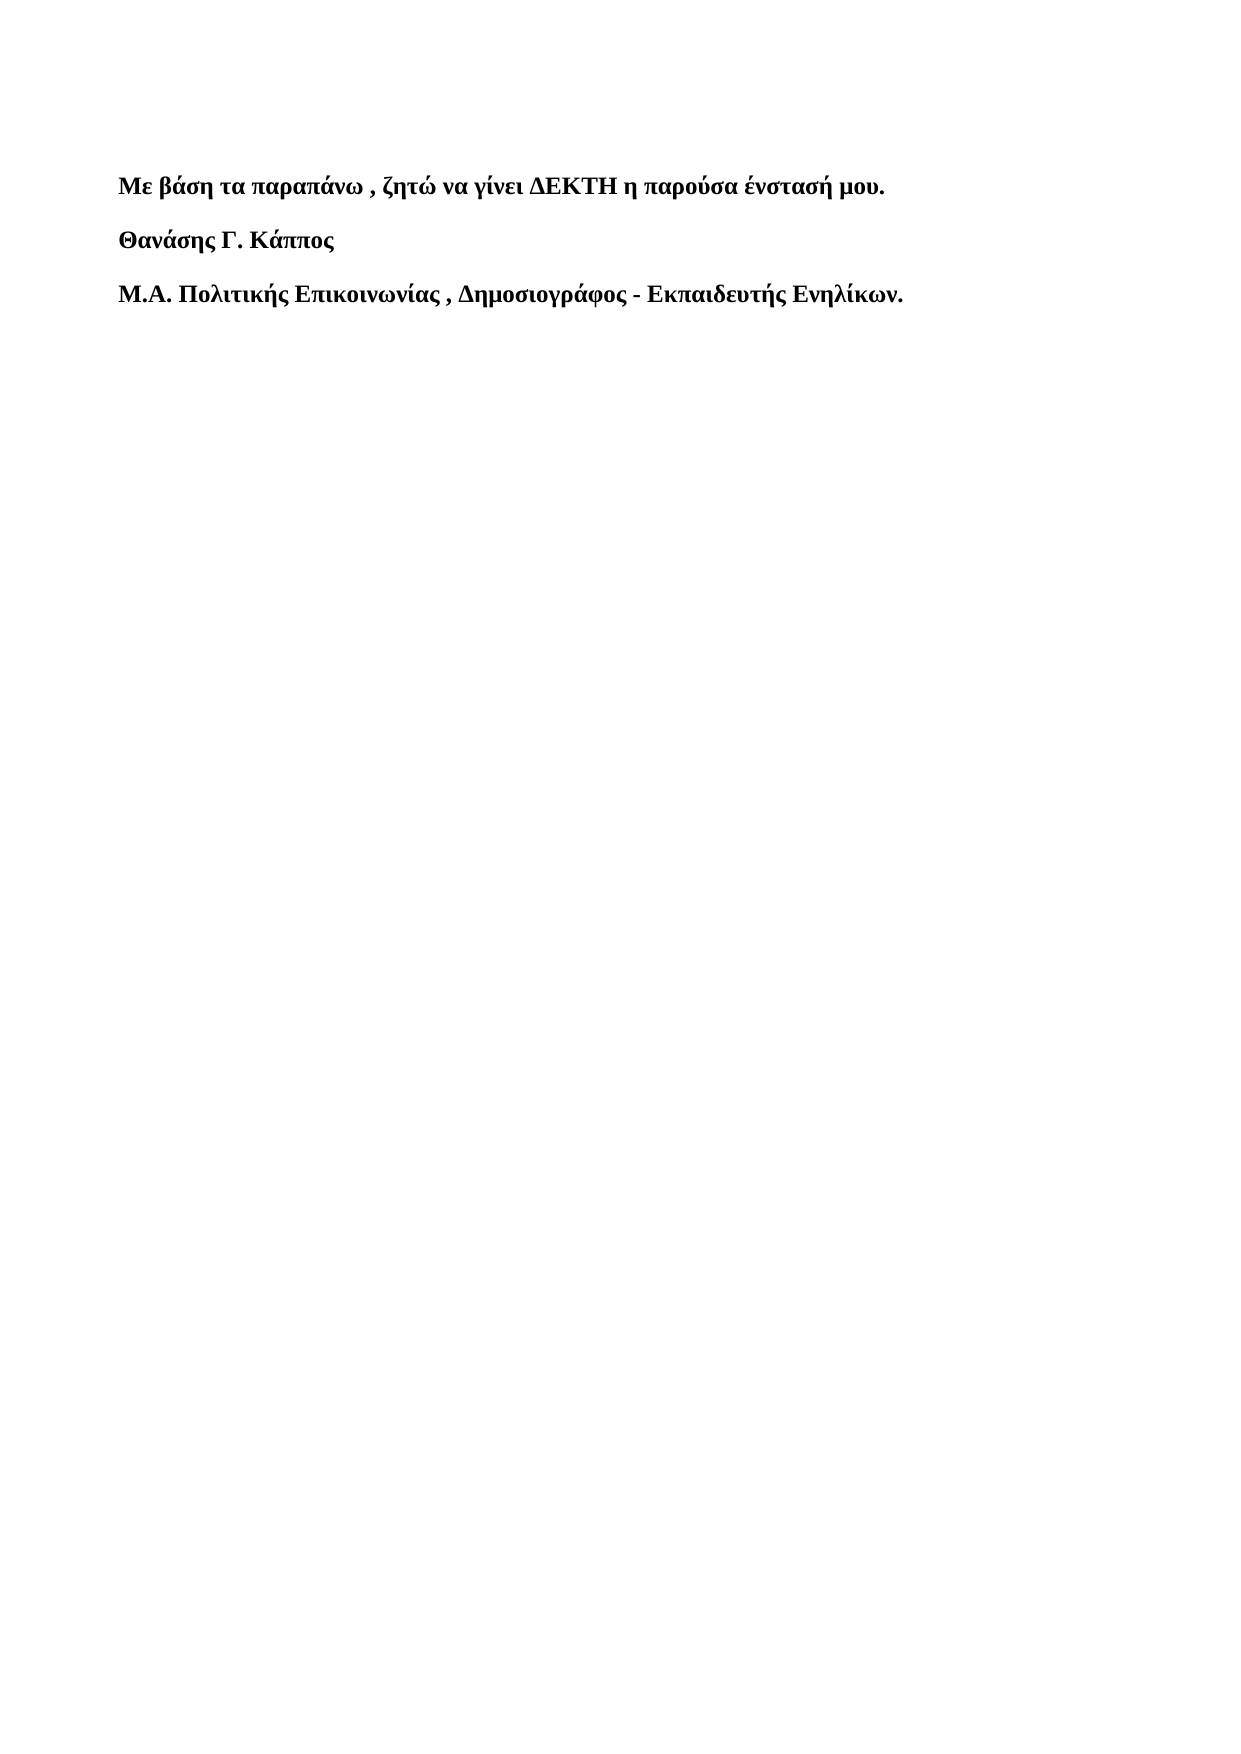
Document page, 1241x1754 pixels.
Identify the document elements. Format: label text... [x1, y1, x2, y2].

text Μ.Α. Πολιτικής Επικοινωνίας , Δημοσιογράφος - Εκπαιδευτής Ενηλίκων. [118, 279, 1122, 308]
text Θανάσης Γ. Κάππος [118, 225, 1122, 254]
text Με βάση τα παραπάνω , ζητώ να γίνει ΔΕΚΤΗ η παρούσα ένστασή μου. [118, 171, 1122, 200]
